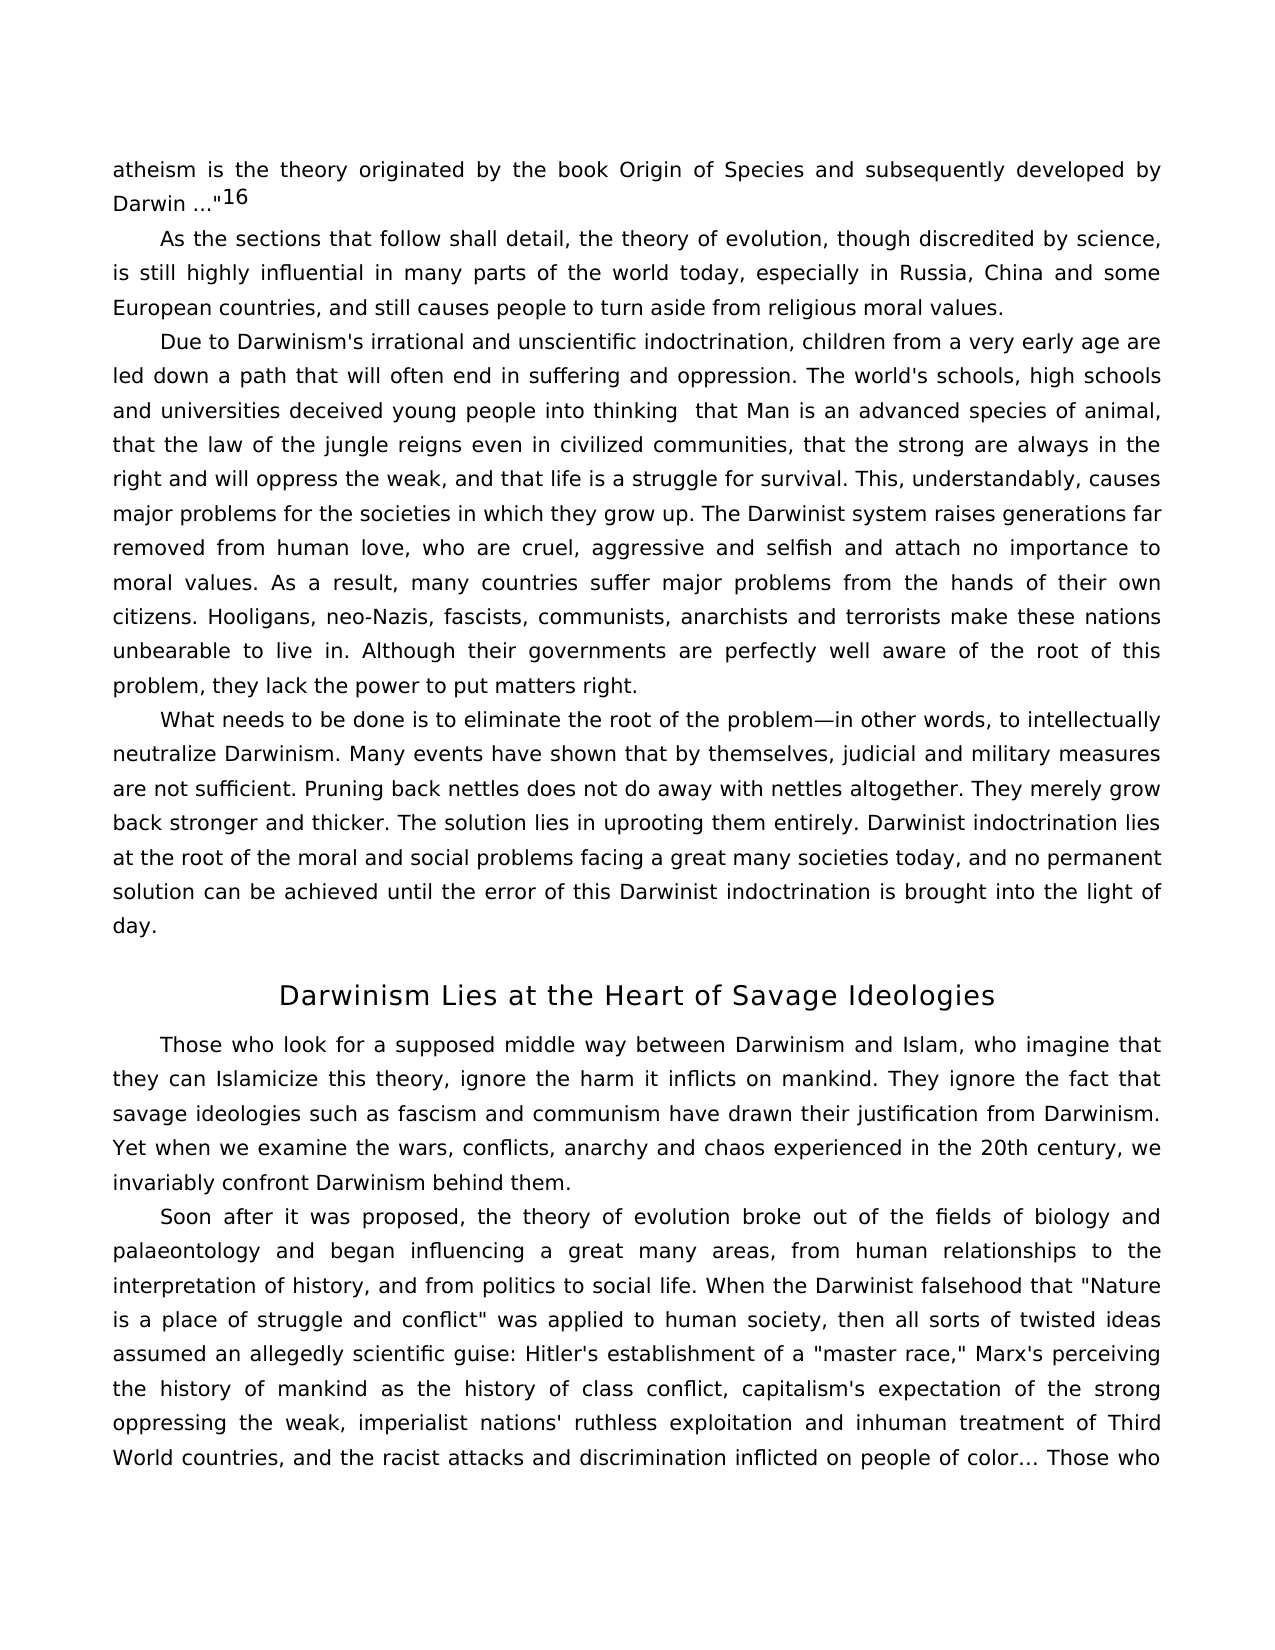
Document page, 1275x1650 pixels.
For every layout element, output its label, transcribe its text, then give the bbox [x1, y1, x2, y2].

text Soon after it was proposed, the theory of evolution broke out of the fields of biology and palaeontology and began influencing a great many areas, from human relationships to the interpretation of history, and from politics to social life. When the Darwinist falsehood that "Nature is a place of struggle and conflict" was applied to human society, then all sorts of twisted ideas assumed an allegedly scientific guise: Hitler's establishment of a "master race," Marx's perceiving the history of mankind as the history of class conflict, capitalism's expectation of the strong oppressing the weak, imperialist nations' ruthless exploitation and inhuman treatment of Third World countries, and the racist attacks and discrimination inflicted on people of color… Those who [112, 1197, 1162, 1472]
text As the sections that follow shall detail, the theory of evolution, though discredited by science, is still highly influential in many parts of the world today, especially in Russia, China and some European countries, and still causes people to turn aside from religious moral values. [112, 219, 1162, 322]
text Due to Darwinism's irrational and unscientific indoctrination, children from a very early age are led down a path that will often end in suffering and oppression. The world's schools, high schools and universities deceived young people into thinking that Man is an advanced species of animal, that the law of the jungle reigns even in civilized communities, that the strong are always in the right and will oppress the weak, and that life is a struggle for survival. This, understandably, causes major problems for the societies in which they grow up. The Darwinist system raises generations far removed from human love, who are cruel, aggressive and selfish and attach no importance to moral values. As a result, many countries suffer major problems from the hands of their own citizens. Hooligans, neo-Nazis, fascists, communists, anarchists and terrorists make these nations unbearable to live in. Although their governments are perfectly well aware of the root of this problem, they lack the power to put matters right. [112, 322, 1162, 700]
text Those who look for a supposed middle way between Darwinism and Islam, who imagine that they can Islamicize this theory, ignore the harm it inflicts on mankind. They ignore the fact that savage ideologies such as fascism and communism have drawn their justification from Darwinism. Yet when we examine the wars, conflicts, anarchy and chaos experienced in the 20th century, we invariably confront Darwinism behind them. [112, 1025, 1162, 1197]
text Darwinism Lies at the Heart of Savage Ideologies [112, 976, 1162, 1013]
text What needs to be done is to eliminate the root of the problem—in other words, to intellectually neutralize Darwinism. Many events have shown that by themselves, judicial and military measures are not sufficient. Pruning back nettles does not do away with nettles altogether. They merely grow back stronger and thicker. The solution lies in uprooting them entirely. Darwinist indoctrination lies at the root of the moral and social problems facing a great many societies today, and no permanent solution can be achieved until the error of this Darwinist indoctrination is brought into the light of day. [112, 700, 1162, 941]
text atheism is the theory originated by the book Origin of Species and subsequently developed by Darwin ..."16 [112, 150, 1162, 219]
